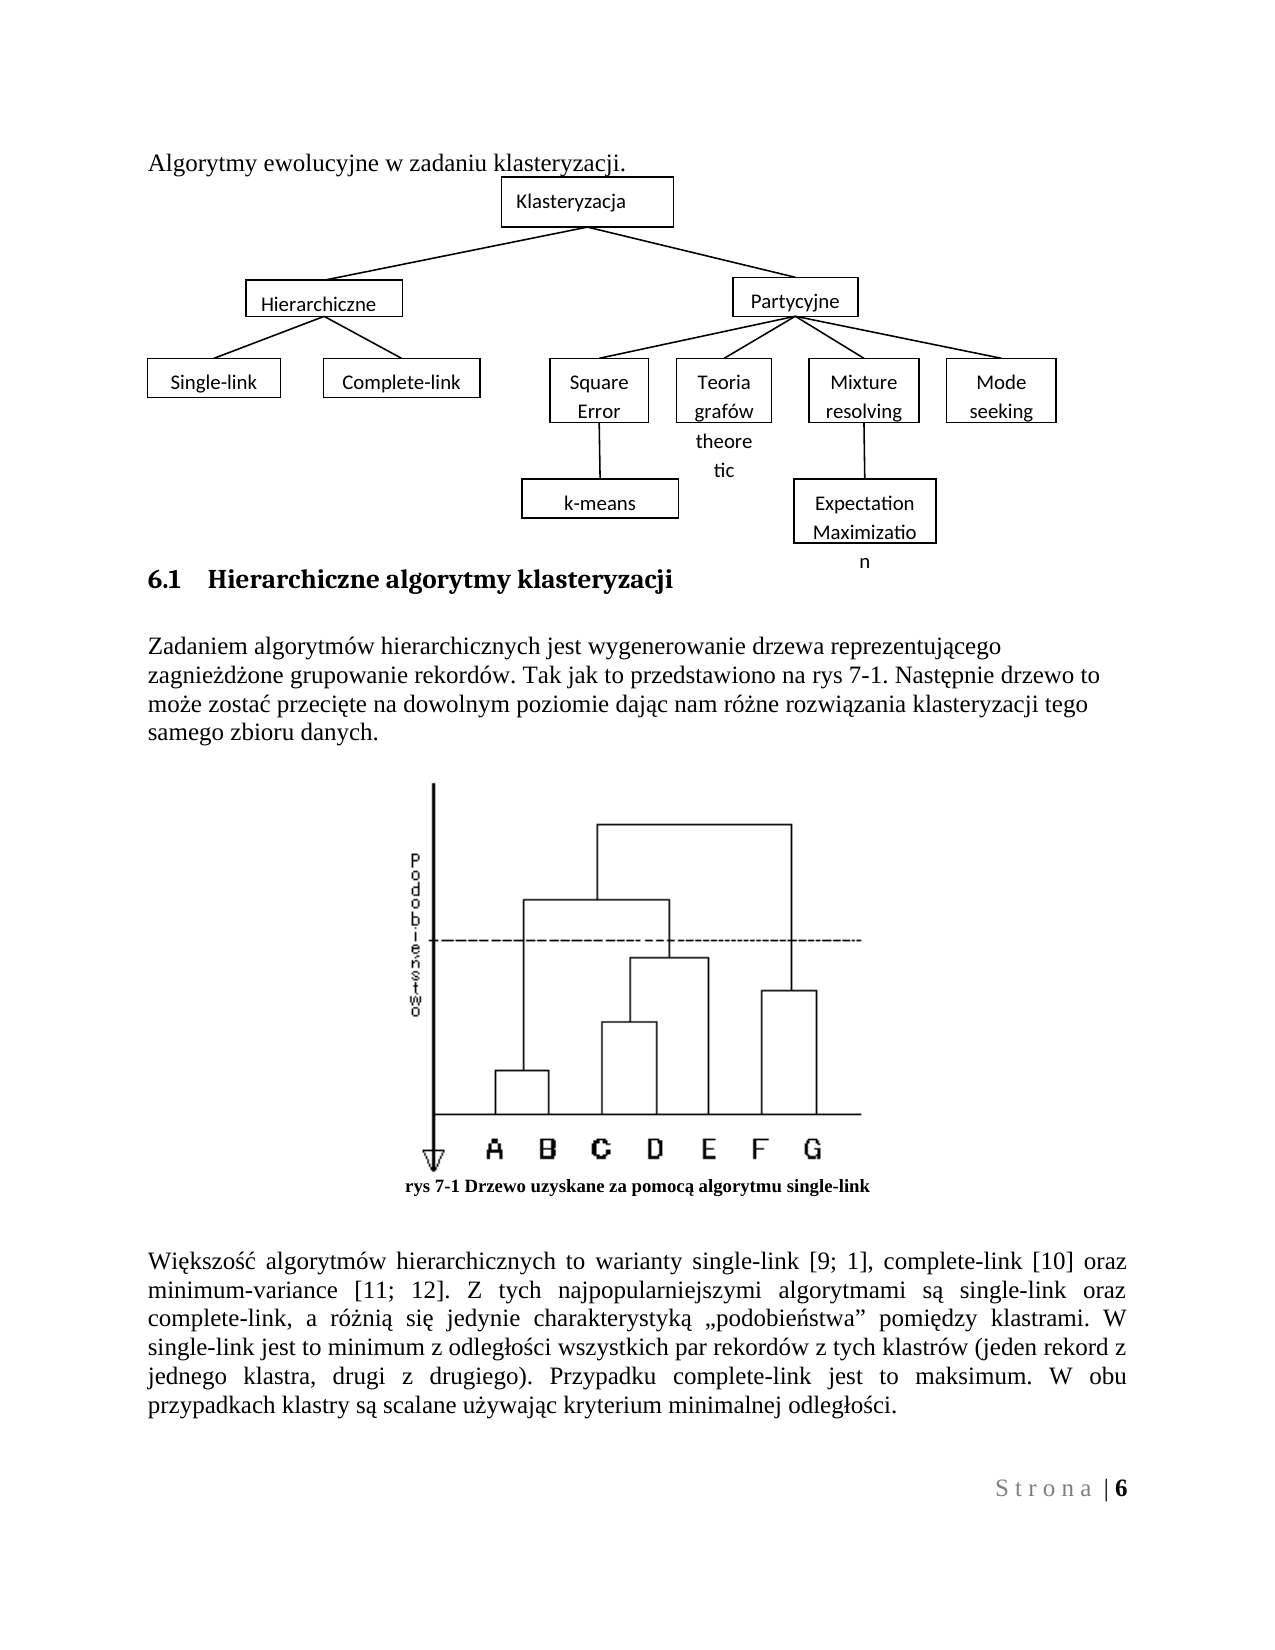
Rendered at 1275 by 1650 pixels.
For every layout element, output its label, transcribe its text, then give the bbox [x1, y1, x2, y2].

text rys 7‑1 Drzewo uzyskane za pomocą algorytmu single-link [148, 1175, 1127, 1196]
subtitle Hierarchiczne algorytmy klasteryzacji [148, 564, 1127, 595]
text Zadaniem algorytmów hierarchicznych jest wygenerowanie drzewa reprezentującego zagnieżdżone grupowanie rekordów. Tak jak to przedstawiono na rys 4. Następnie drzewo to może zostać przecięte na dowolnym poziomie dając nam różne rozwiązania klasteryzacji tego samego zbioru danych. [148, 631, 1127, 746]
text Większość algorytmów hierarchicznych to warianty single-link [9; 1], complete-link [10] oraz minimum-variance [11; 12]. Z tych najpopularniejszymi algorytmami są single-link oraz complete-link, a różnią się jedynie charakterystyką „podobieństwa” pomiędzy klastrami. W single-link jest to minimum z odległości wszystkich par rekordów z tych klastrów (jeden rekord z jednego klastra, drugi z drugiego). Przypadku complete-link jest to maksimum. W obu przypadkach klastry są scalane używając kryterium minimalnej odległości. [148, 1246, 1127, 1418]
